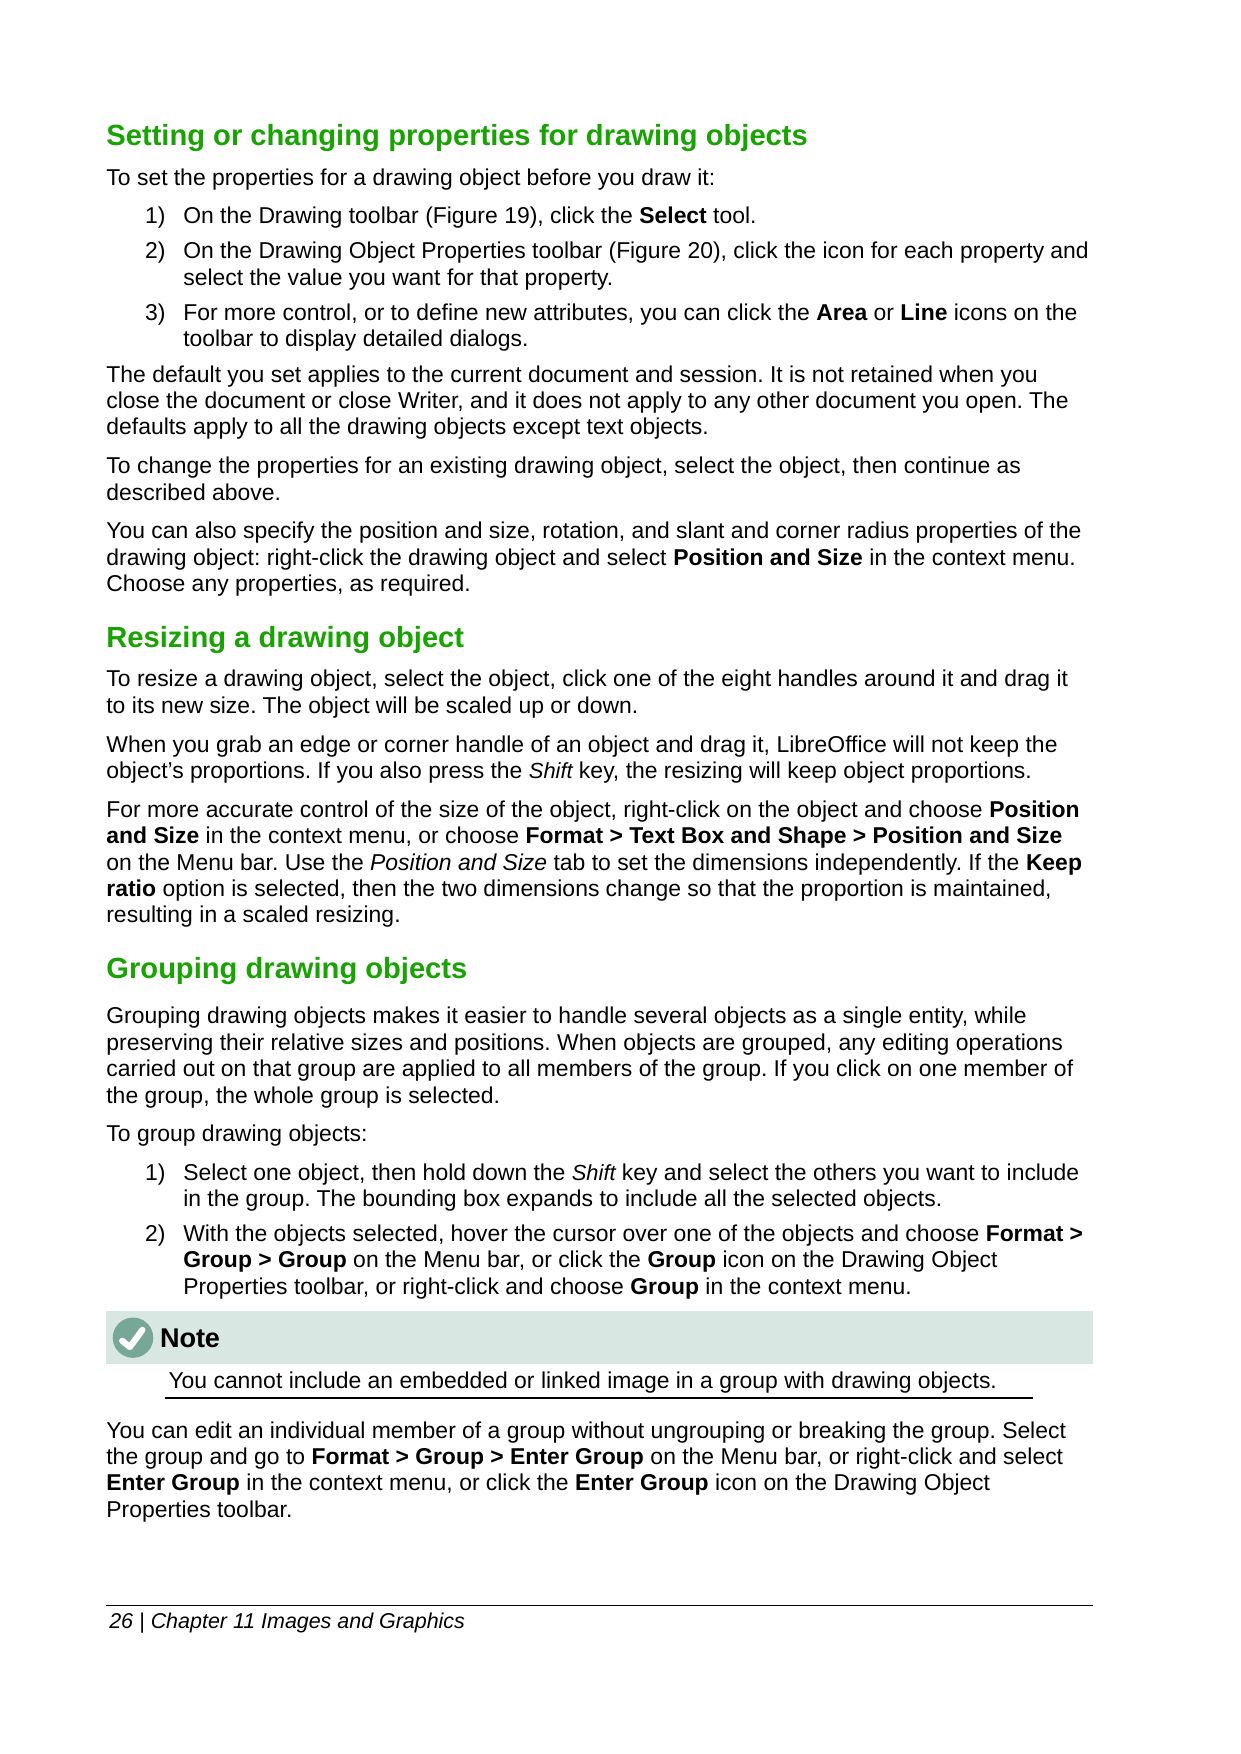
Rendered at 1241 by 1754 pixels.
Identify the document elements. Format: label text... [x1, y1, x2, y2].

text You cannot include an embedded or linked image in a group with drawing objects. [165, 1364, 1033, 1397]
text Grouping drawing objects makes it easier to handle several objects as a single entity, while preserving their relative sizes and positions. When objects are grouped, any editing operations carried out on that group are applied to all members of the group. If you click on one member of the group, the whole group is selected. [106, 1002, 1093, 1108]
text For more accurate control of the size of the object, right-click on the object and choose Position and Size in the context menu, or choose Format > Text Box and Shape > Position and Size on the Menu bar. Use the Position and Size tab to set the dimensions independently. If the Keep ratio option is selected, then the two dimensions change so that the proportion is maintained, resulting in a scaled resizing. [106, 796, 1093, 928]
text To change the properties for an existing drawing object, select the object, then continue as described above. [106, 452, 1093, 505]
list To group drawing objects: [106, 1120, 1093, 1146]
list You can also specify the position and size, rotation, and slant and corner radius properties of the drawing object: right-click the drawing object and select Position and Size in the context menu. Choose any properties, as required. [106, 517, 1093, 596]
subtitle Resizing a drawing object [106, 620, 1093, 654]
list On the Drawing Object Properties toolbar (Figure 20), click the icon for each property and select the value you want for that property. [165, 237, 1093, 290]
text To resize a drawing object, select the object, click one of the eight handles around it and drag it to its new size. The object will be scaled up or down. [106, 665, 1093, 718]
subtitle Grouping drawing objects [106, 951, 1093, 985]
list To set the properties for a drawing object before you draw it: [106, 163, 1093, 190]
list For more control, or to define new attributes, you can click the Area or Line icons on the toolbar to display detailed dialogs. [165, 299, 1093, 352]
subtitle Setting or changing properties for drawing objects [106, 118, 1093, 152]
subtitle Note [106, 1311, 1093, 1364]
text When you grab an edge or corner handle of an object and drag it, LibreOffice will not keep the object’s proportions. If you also press the Shift key, the resizing will keep object proportions. [106, 731, 1093, 783]
text The default you set applies to the current document and session. It is not retained when you close the document or close Writer, and it does not apply to any other document you open. The defaults apply to all the drawing objects except text objects. [106, 361, 1093, 440]
list With the objects selected, hover the cursor over one of the objects and choose Format > Group > Group on the Menu bar, or click the Group icon on the Drawing Object Properties toolbar, or right-click and choose Group in the context menu. [165, 1220, 1093, 1299]
list Select one object, then hold down the Shift key and select the others you want to include in the group. The bounding box expands to include all the selected objects. [165, 1158, 1093, 1211]
list On the Drawing toolbar (Figure 19), click the Select tool. [165, 202, 1093, 229]
text You can edit an individual member of a group without ungrouping or breaking the group. Select the group and go to Format > Group > Enter Group on the Menu bar, or right-click and select Enter Group in the context menu, or click the Enter Group icon on the Drawing Object Properties toolbar. [106, 1417, 1093, 1522]
